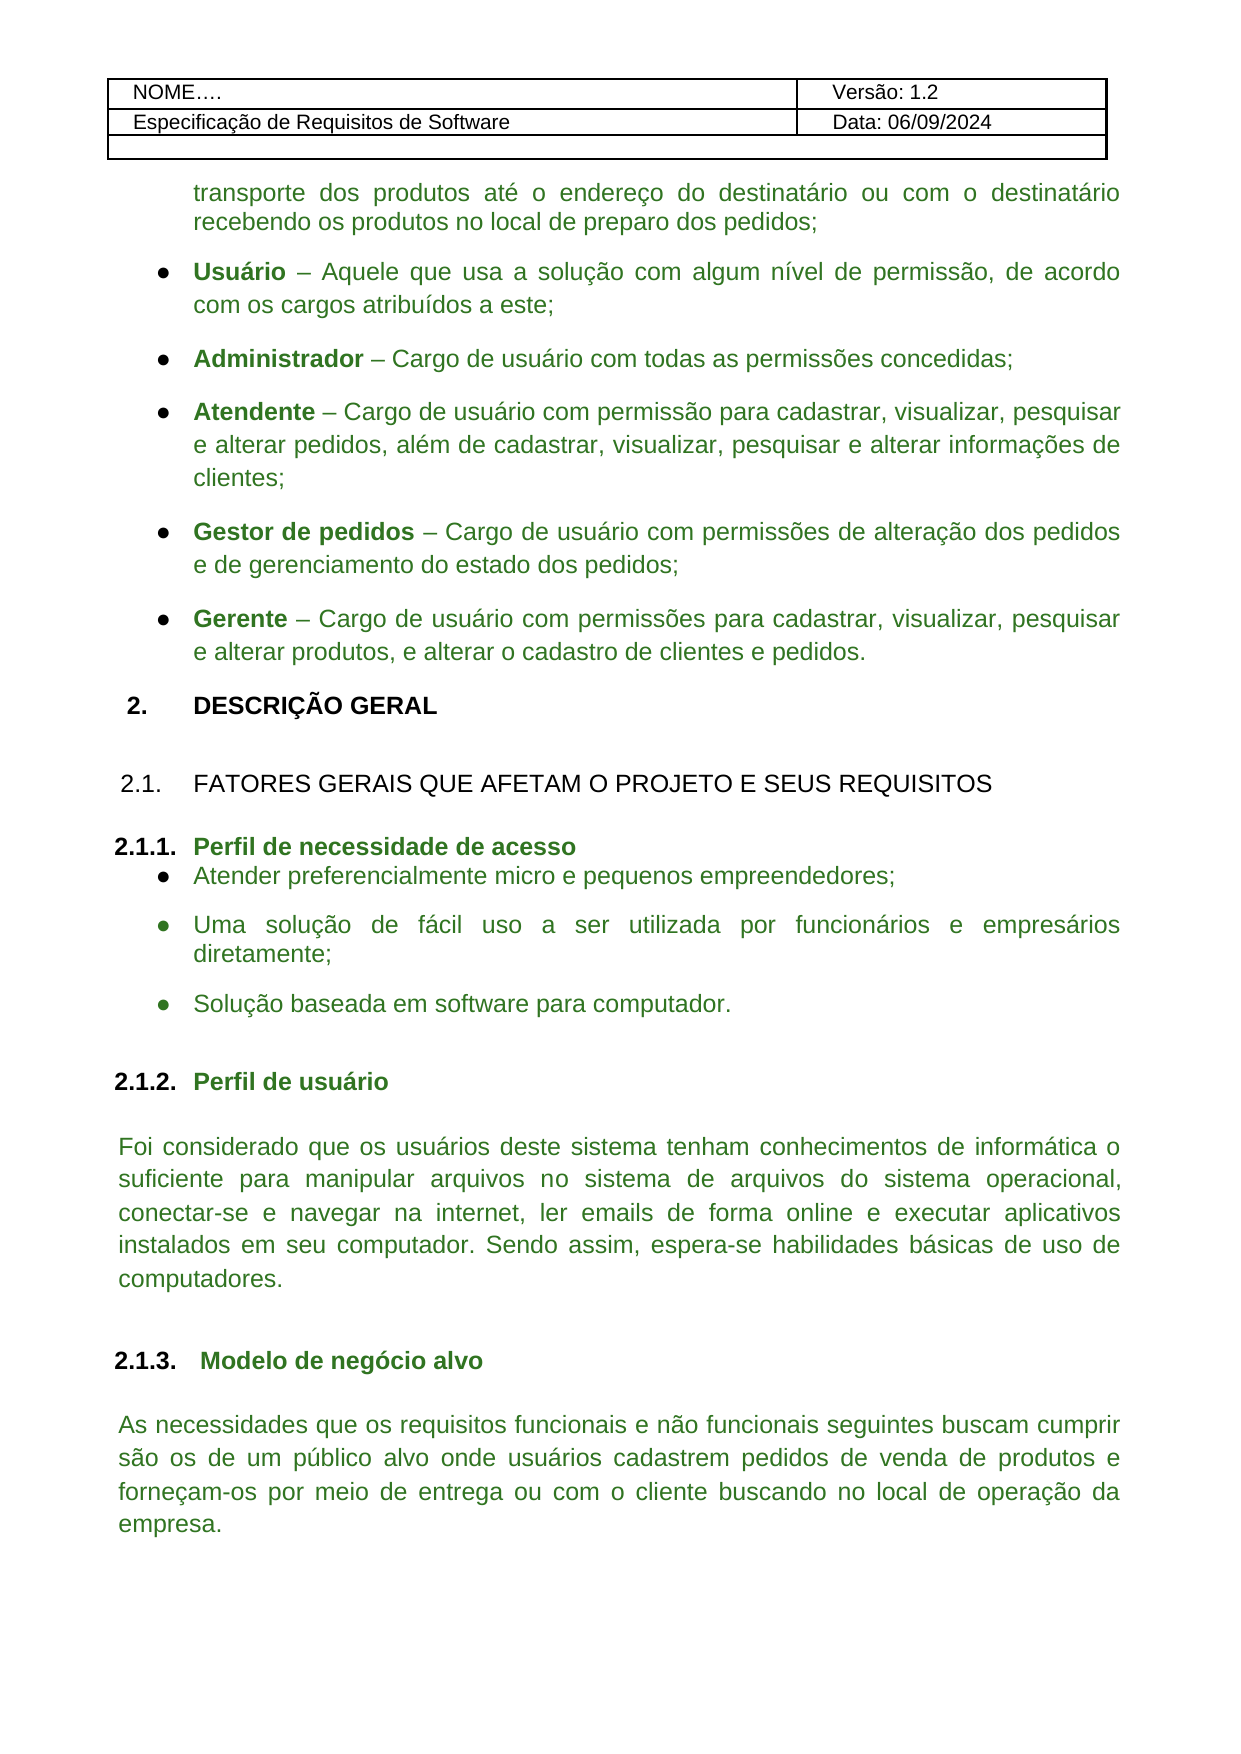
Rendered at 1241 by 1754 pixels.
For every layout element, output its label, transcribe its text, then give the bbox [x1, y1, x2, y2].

list Gestor de pedidos – Cargo de usuário com permissões de alteração dos pedidos e de gerenciamento do estado dos pedidos; [156, 517, 1122, 579]
subtitle Perfil de usuário [103, 1067, 1122, 1096]
list Gerente – Cargo de usuário com permissões para cadastrar, visualizar, pesquisar e alterar produtos, e alterar o cadastro de clientes e pedidos. [156, 604, 1122, 666]
list Administrador – Cargo de usuário com todas as permissões concedidas; [156, 343, 1122, 372]
list Entrega – Ato do fornecimento dos produtos ao destinatário, seja por meio de transporte dos produtos até o endereço do destinatário ou com o destinatário recebendo os produtos no local de preparo dos pedidos; [798, 118, 1105, 134]
list Uma solução de fácil uso a ser utilizada por funcionários e empresários diretamente; [156, 911, 1122, 968]
list Solução baseada em software para computador. [156, 989, 1122, 1018]
subtitle Perfil de necessidade de acesso [103, 834, 1122, 861]
list Entrega – Ato do fornecimento dos produtos ao destinatário, seja por meio de transporte dos produtos até o endereço do destinatário ou com o destinatário recebendo os produtos no local de preparo dos pedidos; [156, 118, 1122, 236]
subtitle Modelo de negócio alvo [103, 1346, 1122, 1374]
subtitle DESCRIÇÃO GERAL [118, 691, 1122, 720]
text As necessidades que os requisitos funcionais e não funcionais seguintes buscam cumprir são os de um público alvo onde usuários cadastrem pedidos de venda de produtos e forneçam-os por meio de entrega ou com o cliente buscando no local de operação da empresa. [118, 1410, 1122, 1538]
text Foi considerado que os usuários deste sistema tenham conhecimentos de informática o suficiente para manipular arquivos no sistema de arquivos do sistema operacional, conectar-se e navegar na internet, ler emails de forma online e executar aplicativos instalados em seu computador. Sendo assim, espera-se habilidades básicas de uso de computadores. [118, 1131, 1122, 1292]
list Usuário – Aquele que usa a solução com algum nível de permissão, de acordo com os cargos atribuídos a este; [156, 257, 1122, 318]
list Atendente – Cargo de usuário com permissão para cadastrar, visualizar, pesquisar e alterar pedidos, além de cadastrar, visualizar, pesquisar e alterar informações de clientes; [156, 397, 1122, 492]
list Entrega – Ato do fornecimento dos produtos ao destinatário, seja por meio de transporte dos produtos até o endereço do destinatário ou com o destinatário recebendo os produtos no local de preparo dos pedidos; [156, 118, 796, 134]
list Entrega – Ato do fornecimento dos produtos ao destinatário, seja por meio de transporte dos produtos até o endereço do destinatário ou com o destinatário recebendo os produtos no local de preparo dos pedidos; [156, 136, 1105, 158]
subtitle FATORES GERAIS QUE AFETAM O PROJETO E SEUS REQUISITOS [118, 769, 1122, 798]
list Atender preferencialmente micro e pequenos empreendedores; [156, 861, 1122, 890]
